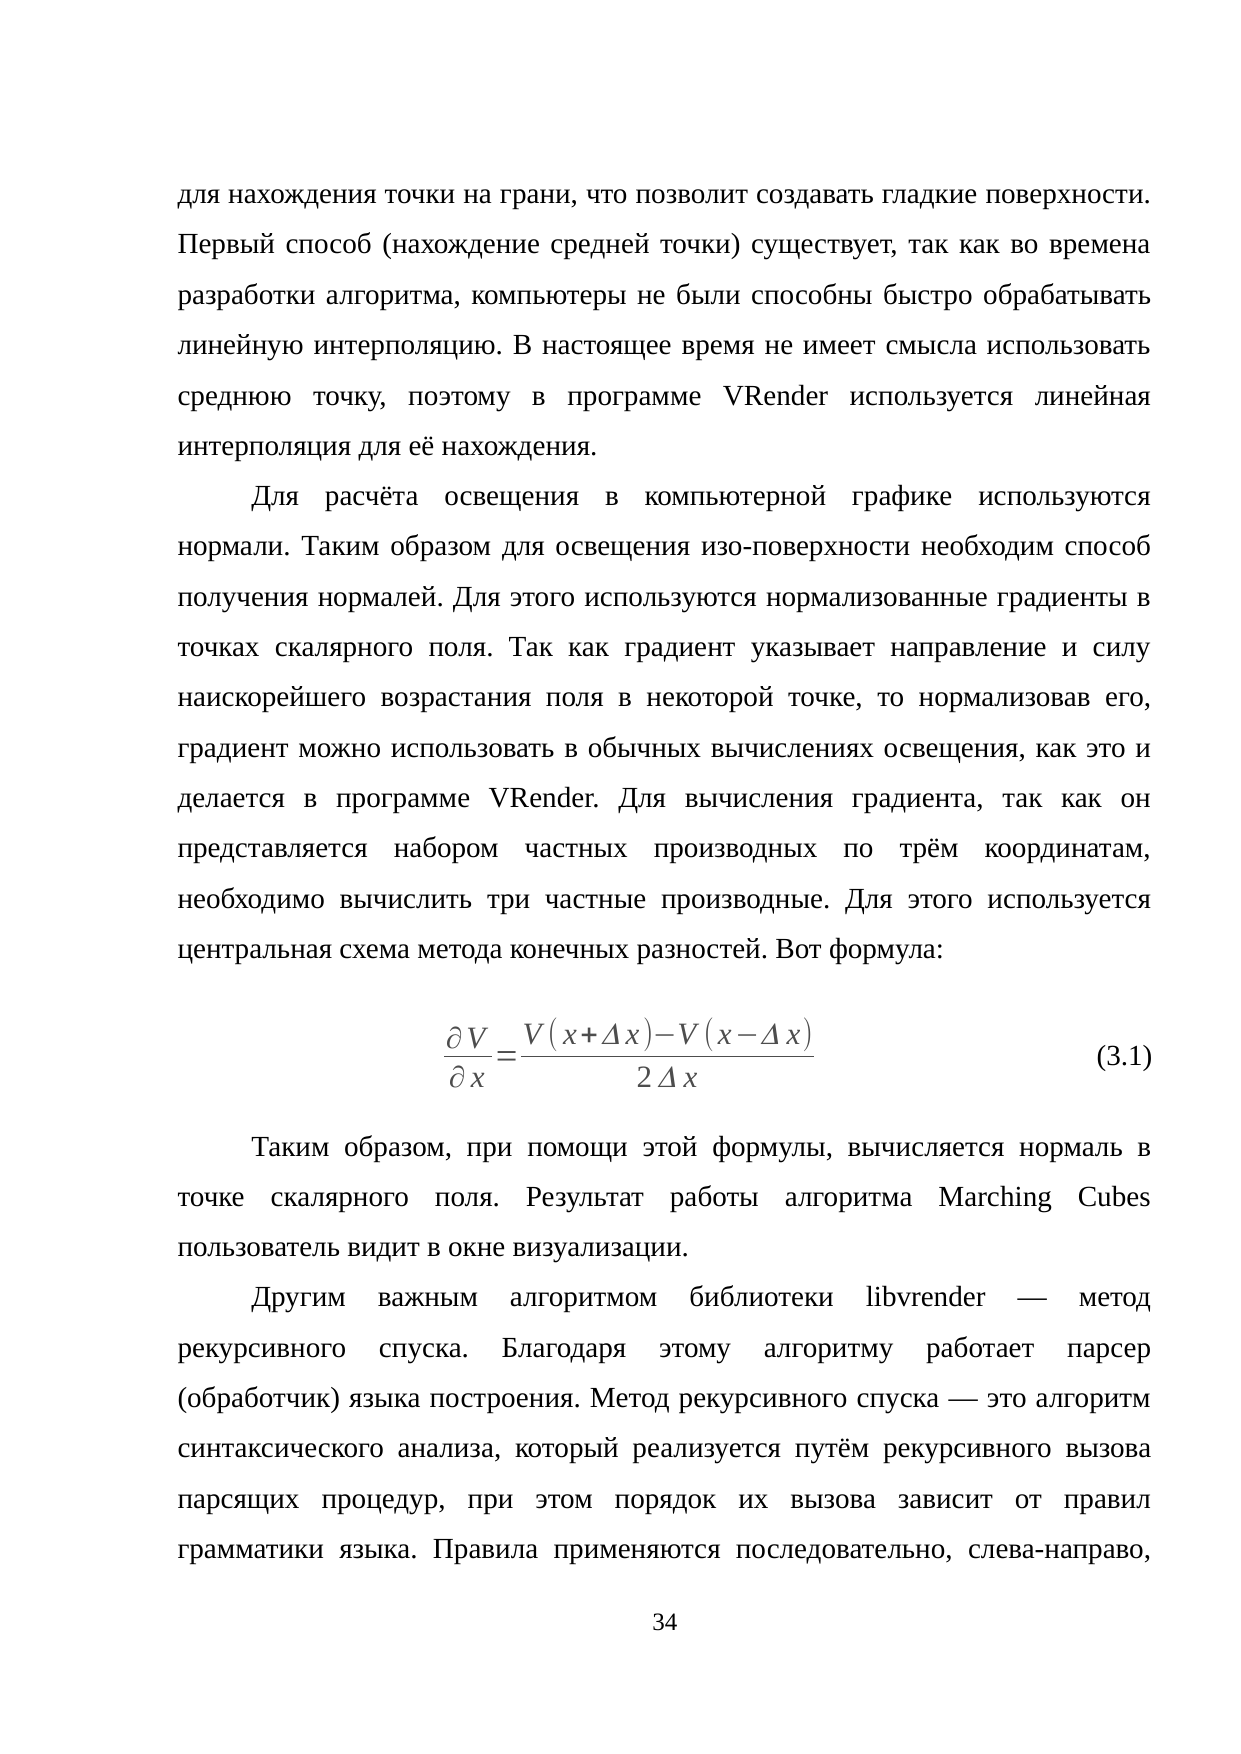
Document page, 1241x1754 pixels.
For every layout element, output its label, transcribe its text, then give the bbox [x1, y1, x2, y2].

text для нахождения точки на грани, что позволит создавать гладкие поверхности. Первый способ (нахождение средней точки) существует, так как во времена разработки алгоритма, компьютеры не были способны быстро обрабатывать линейную интерполяцию. В настоящее время не имеет смысла использовать среднюю точку, поэтому в программе VRender используется линейная интерполяция для её нахождения. [177, 176, 1152, 461]
table_header [177, 981, 1080, 1129]
text Для расчёта освещения в компьютерной графике используются нормали. Таким образом для освещения изо-поверхности необходим способ получения нормалей. Для этого используются нормализованные градиенты в точках скалярного поля. Так как градиент указывает направление и силу наискорейшего возрастания поля в некоторой точке, то нормализовав его, градиент можно использовать в обычных вычислениях освещения, как это и делается в программе VRender. Для вычисления градиента, так как он представляется набором частных производных по трём координатам, необходимо вычислить три частные производные. Для этого используется центральная схема метода конечных разностей. Вот формула: [177, 478, 1152, 964]
text Другим важным алгоритмом библиотеки libvrender — метод рекурсивного спуска. Благодаря этому алгоритму работает парсер (обработчик) языка построения. Метод рекурсивного спуска — это алгоритм синтаксического анализа, который реализуется путём рекурсивного вызова парсящих процедур, при этом порядок их вызова зависит от правил грамматики языка. Правила применяются последовательно, слева-направо, [177, 1279, 1152, 1565]
table_header (3.1) [1080, 981, 1152, 1129]
text Таким образом, при помощи этой формулы, вычисляется нормаль в точке скалярного поля. Результат работы алгоритма Marching Cubes пользователь видит в окне визуализации. [177, 1129, 1152, 1263]
